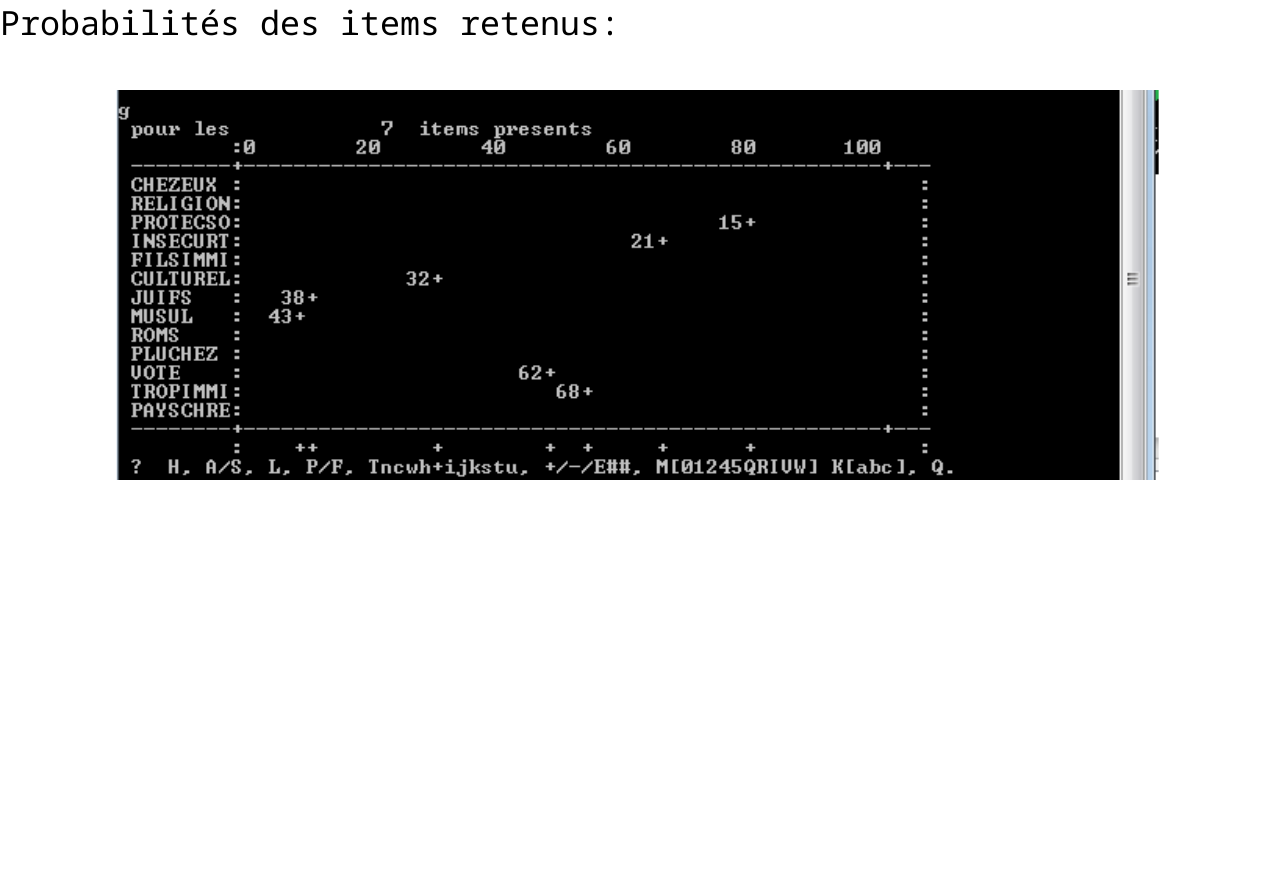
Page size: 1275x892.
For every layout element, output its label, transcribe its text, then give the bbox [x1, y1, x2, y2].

picture [116, 90, 1159, 480]
text Probabilités des items retenus: [0, 0, 1275, 45]
